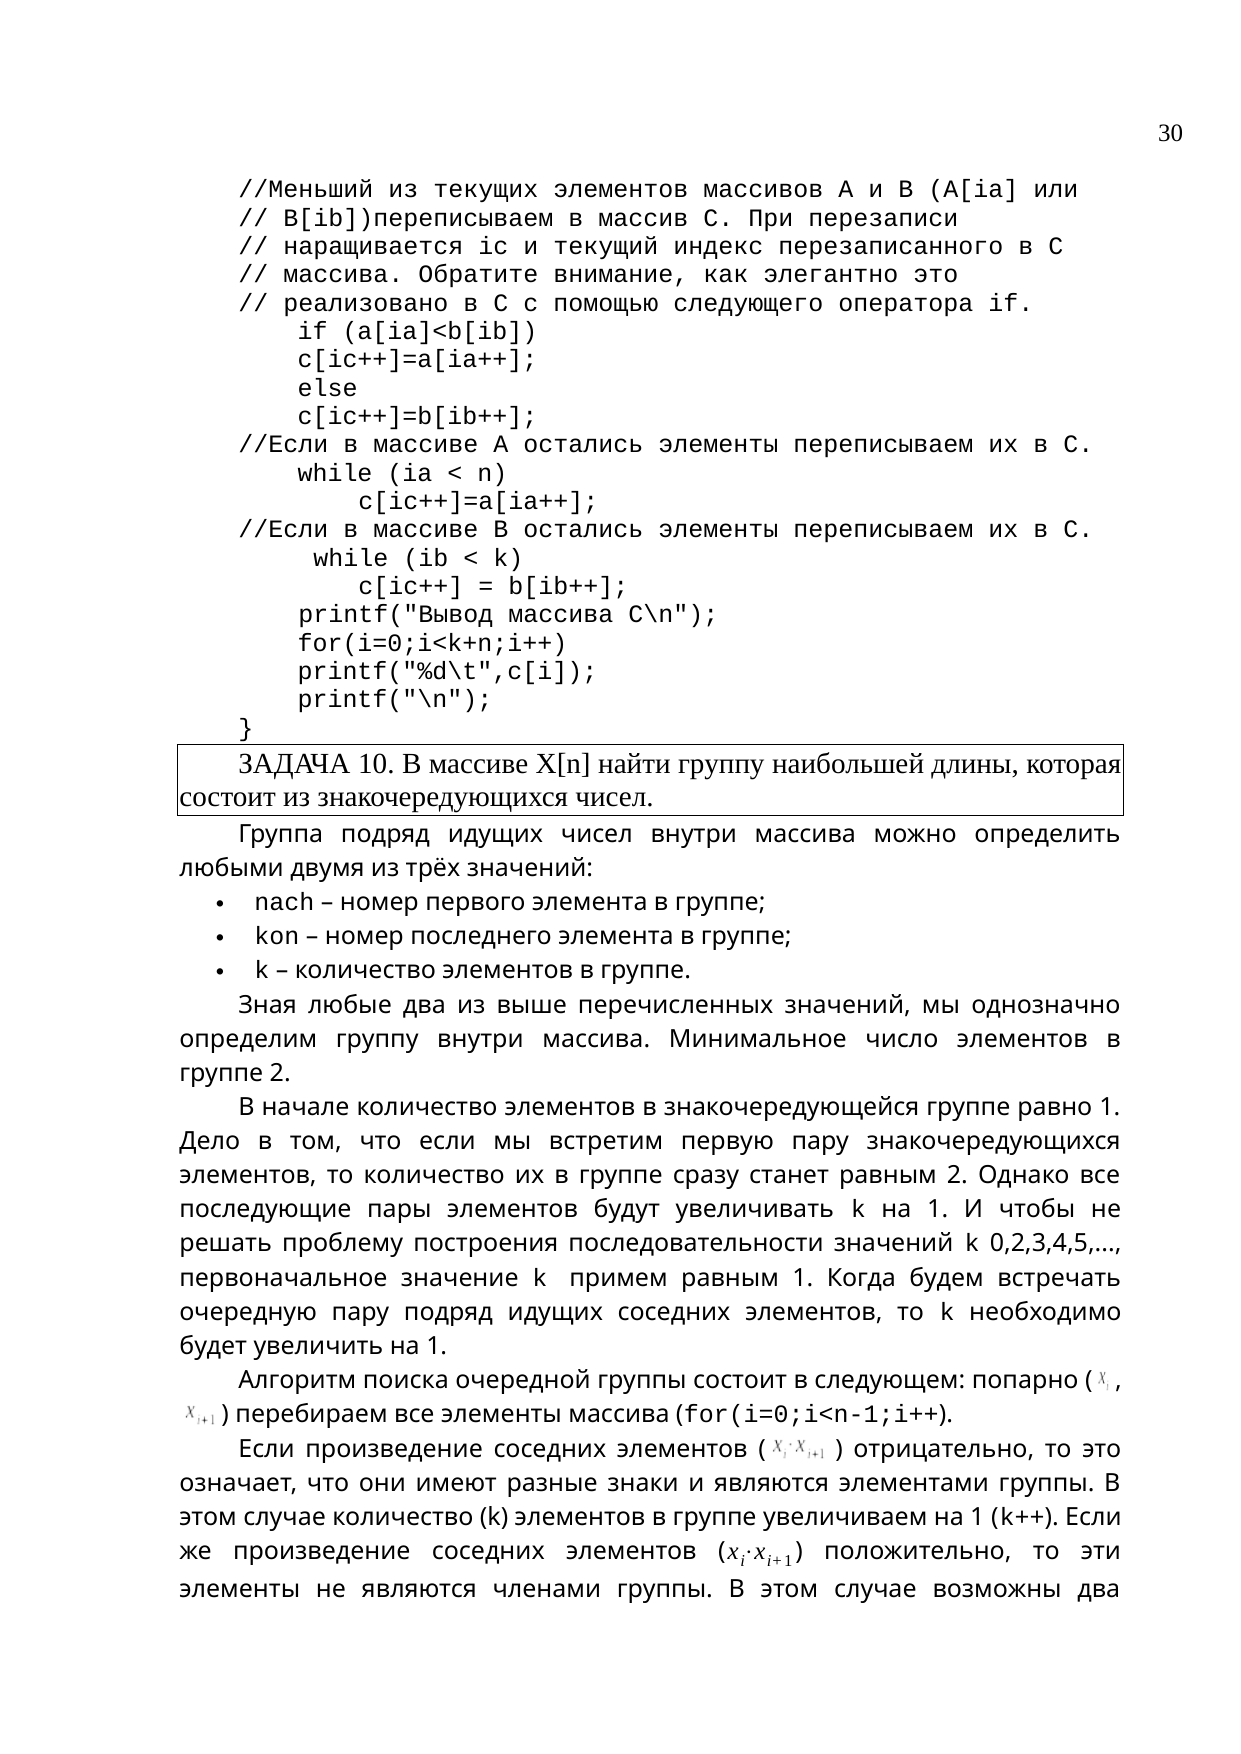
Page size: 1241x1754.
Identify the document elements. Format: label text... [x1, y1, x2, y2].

text Зная любые два из выше перечисленных значений, мы однозначно определим группу внутри массива. Минимальное число элементов в группе 2. [179, 986, 1121, 1088]
text while (ib < k) [238, 545, 1121, 574]
text //Если в массиве B остались элементы переписываем их в C. [238, 517, 1121, 545]
text Группа подряд идущих чисел внутри массива можно определить любыми двумя из трёх значений: [179, 816, 1121, 883]
text printf("%d\t",c[i]); [238, 659, 1121, 687]
text // наращивается ic и текущий индекс перезаписанного в С [238, 234, 1121, 262]
text В начале количество элементов в знакочередующейся группе равно 1. Дело в том, что если мы встретим первую пару знакочередующихся элементов, то количество их в группе сразу станет равным 2. Однако все последующие пары элементов будут увеличивать k на 1. И чтобы не решать проблему построения последовательности значений k 0,2,3,4,5,..., первоначальное значение k примем равным 1. Когда будем встречать очередную пару подряд идущих соседних элементов, то k необходимо будет увеличить на 1. [179, 1088, 1121, 1362]
text for(i=0;i<k+n;i++) [238, 630, 1121, 659]
list kon – номер последнего элемента в группе; [217, 918, 1121, 952]
text printf("\n"); [238, 687, 1121, 715]
text //Если в массиве A остались элементы переписываем их в C. [238, 432, 1121, 460]
text Алгоритм поиска очередной группы состоит в следующем: попарно (,) перебираем все элементы массива (for(i=0;i<n-1;i++). [179, 1362, 1121, 1430]
text while (ia < n) [238, 460, 1121, 489]
text c[ic++]=a[ia++]; [238, 489, 1121, 517]
text ЗАДАЧА 10. В массиве X[n] найти группу наибольшей длины, которая состоит из знакочередующихся чисел. [178, 745, 1123, 815]
text c[ic++]=a[ia++]; [238, 347, 1121, 375]
text if (a[ia]<b[ib]) [238, 319, 1121, 347]
text // массива. Обратите внимание, как элегантно это [238, 262, 1121, 290]
text c[ic++]=b[ib++]; [238, 404, 1121, 432]
text Если произведение соседних элементов () отрицательно, то это означает, что они имеют разные знаки и являются элементами группы. В этом случае количество (k) элементов в группе увеличиваем на 1 (k++). Если же произведение соседних элементов () положительно, то эти элементы не являются членами группы. В этом случае возможны два [179, 1430, 1121, 1604]
list nach – номер первого элемента в группе; [217, 883, 1121, 918]
text c[ic++] = b[ib++]; [238, 574, 1121, 602]
text //Меньший из текущих элементов массивов A и B (A[ia] или [238, 177, 1121, 205]
text } [238, 715, 1121, 744]
text else [238, 375, 1121, 404]
list k – количество элементов в группе. [217, 952, 1121, 986]
text // реализовано в С с помощью следующего оператора if. [238, 290, 1121, 319]
text // B[ib])переписываем в массив C. При перезаписи [238, 205, 1121, 234]
text printf("Вывод массива С\n"); [238, 602, 1121, 630]
